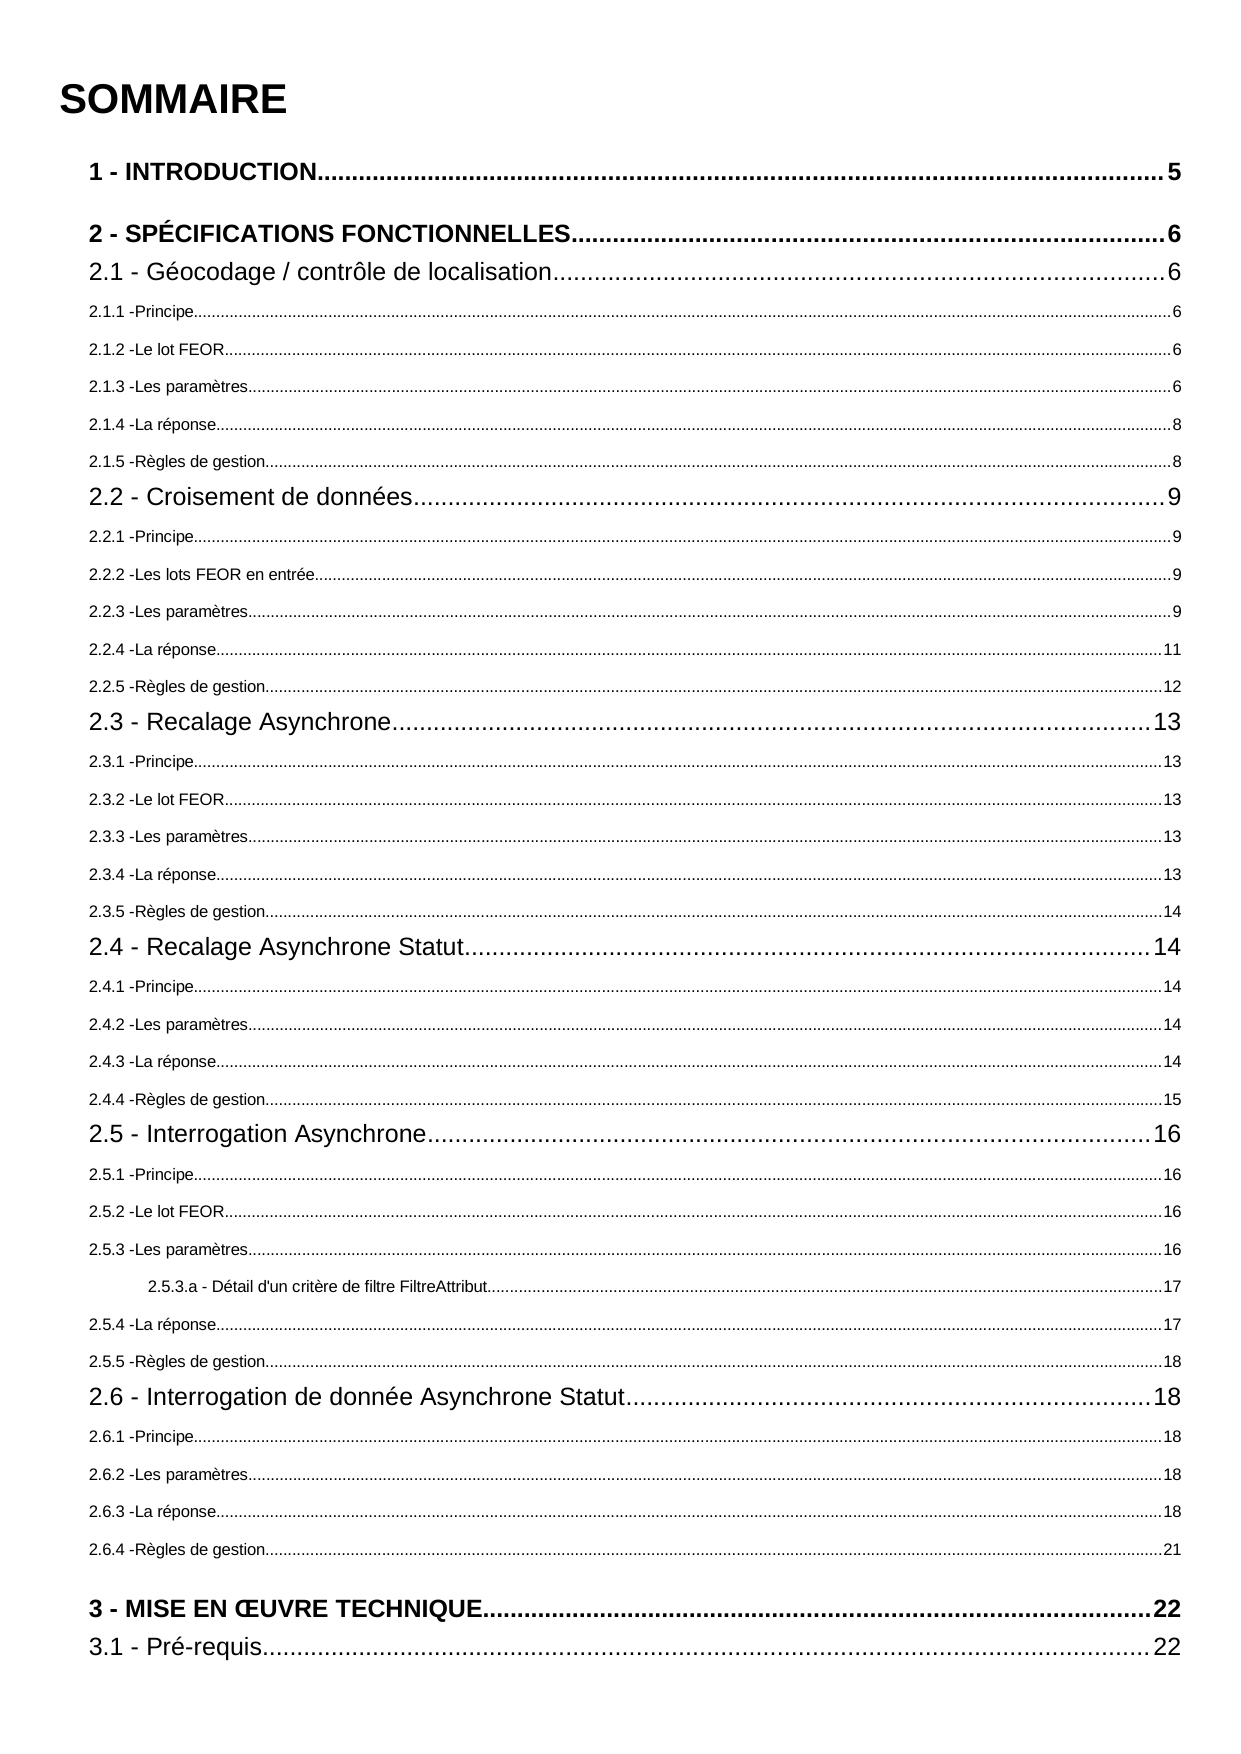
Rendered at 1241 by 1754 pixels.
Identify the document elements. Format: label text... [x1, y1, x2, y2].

text 2.2.3 -Les paramètres 9 [88, 598, 1181, 623]
text 2.4.2 -Les paramètres 14 [88, 1010, 1181, 1035]
text 2.2.4 -La réponse 11 [88, 635, 1181, 660]
text 2.5.1 -Principe 16 [88, 1160, 1181, 1185]
text 2.3.3 -Les paramètres 13 [88, 823, 1181, 848]
text 2.5 - Interrogation Asynchrone 16 [88, 1123, 1181, 1148]
text 2.5.3 -Les paramètres 16 [88, 1235, 1181, 1260]
text 2.2 - Croisement de données 9 [88, 485, 1181, 510]
text 2.6.4 -Règles de gestion 21 [88, 1535, 1181, 1560]
text 2.1.3 -Les paramètres 6 [88, 373, 1181, 398]
text 2.5.4 -La réponse 17 [88, 1310, 1181, 1335]
text 2.3.1 -Principe 13 [88, 748, 1181, 773]
text 3 - Mise en œuvre technique 22 [88, 1598, 1181, 1623]
text 2.3.2 -Le lot FEOR 13 [88, 785, 1181, 810]
text 2.6.1 -Principe 18 [88, 1423, 1181, 1448]
text 2.3.5 -Règles de gestion 14 [88, 898, 1181, 923]
text 2 - Spécifications fonctionnelles 6 [88, 223, 1181, 248]
subtitle SOMMAIRE [59, 75, 1181, 123]
text 1 - Introduction 5 [88, 160, 1181, 185]
text 2.1.5 -Règles de gestion 8 [88, 448, 1181, 473]
text 2.1.4 -La réponse 8 [88, 410, 1181, 435]
text 2.5.2 -Le lot FEOR 16 [88, 1198, 1181, 1223]
text 2.3.4 -La réponse 13 [88, 860, 1181, 885]
text 2.2.2 -Les lots FEOR en entrée 9 [88, 560, 1181, 585]
text 2.4.4 -Règles de gestion 15 [88, 1085, 1181, 1110]
text 2.2.5 -Règles de gestion 12 [88, 673, 1181, 698]
text 2.5.5 -Règles de gestion 18 [88, 1348, 1181, 1373]
text 2.1.1 -Principe 6 [88, 298, 1181, 323]
text 2.5.3.a - Détail d'un critère de filtre FiltreAttribut 17 [148, 1273, 1181, 1298]
text 2.4.3 -La réponse 14 [88, 1048, 1181, 1073]
text 2.6 - Interrogation de donnée Asynchrone Statut 18 [88, 1385, 1181, 1410]
text 3.1 - Pré-requis 22 [88, 1635, 1181, 1660]
text 2.3 - Recalage Asynchrone 13 [88, 710, 1181, 735]
text 2.2.1 -Principe 9 [88, 523, 1181, 548]
text 2.4 - Recalage Asynchrone Statut 14 [88, 935, 1181, 960]
text 2.6.3 -La réponse 18 [88, 1498, 1181, 1523]
text 2.1.2 -Le lot FEOR 6 [88, 335, 1181, 360]
text 2.4.1 -Principe 14 [88, 973, 1181, 998]
text 2.6.2 -Les paramètres 18 [88, 1460, 1181, 1485]
text 2.1 - Géocodage / contrôle de localisation 6 [88, 260, 1181, 285]
